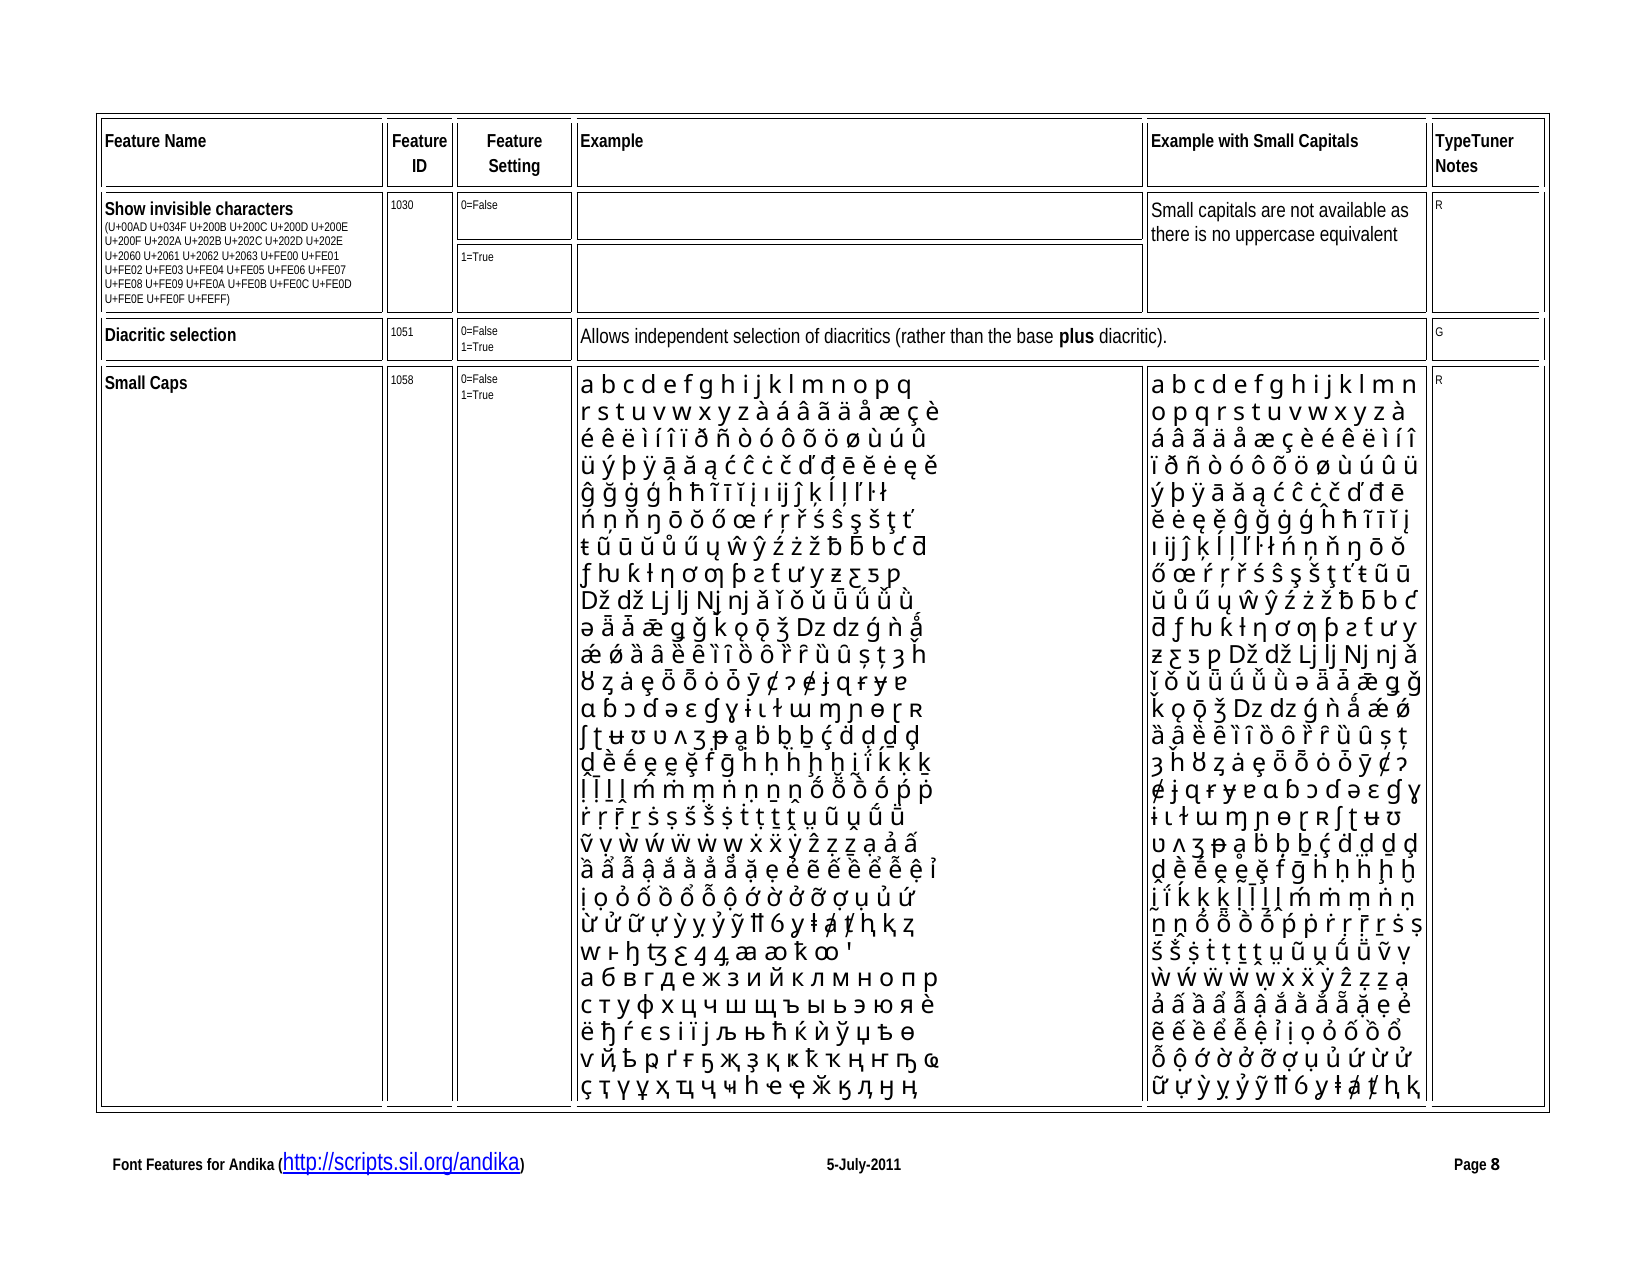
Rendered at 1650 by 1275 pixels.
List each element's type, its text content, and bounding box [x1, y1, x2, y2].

table_cell 1058 [384, 360, 454, 1106]
table_cell G [1429, 312, 1547, 360]
table_header TypeTuner Notes [1429, 114, 1547, 186]
table_cell ­ ͏ ​ ‌ ‍ ‎ ‏ ‪ ‫ ‬ ‭ ‮ ⁠ ⁡ ⁢ ⁣ ︀ ︁ ︂ ︃ ︄ ︅ ︆ ︇ ︈ ︉ ︊ ︋ ︌ ︍ ︎ ️ ﻿ [574, 186, 1144, 238]
table_cell ­ ͏ ​ ‌ ‍ ‎ ‏ ‪ ‫ ‬ ‭ ‮ ⁠ ⁡ ⁢ ⁣ ︀ ︁ ︂ ︃ ︄ ︅ ︆ ︇ ︈ ︉ ︊ ︋ ︌ ︍ ︎ ️ ﻿ [574, 239, 1144, 312]
table_header Example with Small Capitals [1145, 114, 1429, 186]
table_cell 0=False 1=True [455, 312, 574, 360]
table_cell Allows independent selection of diacritics (rather than the base plus diacritic). [574, 312, 1429, 360]
table_cell ­ ͏ ​ ‌ ‍ ‎ ‏ ‪ ‫ ‬ ‭ ‮ ⁠ ⁡ ⁢ ⁣ ︀ ︁ ︂ ︃ ︄ ︅ ︆ ︇ ︈ ︉ ︊ ︋ ︌ ︍ ︎ ️ ﻿ [578, 245, 1142, 312]
table_header Feature ID [384, 114, 454, 186]
table_cell 1=True [455, 239, 574, 312]
table_cell Small capitals are not available as there is no uppercase equivalent [1145, 186, 1429, 312]
table_cell R [1429, 360, 1547, 1106]
table_cell Diacritic selection [98, 312, 384, 360]
table_cell 1051 [384, 312, 454, 360]
table_cell 0=False [455, 186, 574, 238]
table_cell 0=False 1=True [455, 360, 574, 1106]
table_cell a b c d e f g h i j k l m n o p q r s t u v w x y z à á â ã ä å æ ç è é ê ë ì í î ï ð ñ ò ó ô õ ö ø ù ú û ü ý þ ÿ ā ă ą ć ĉ ċ č ď đ ē ĕ ė ę ě ĝ ğ ġ ģ ĥ ħ ĩ ī ĭ į ı ĳ ĵ ķ ĺ ļ ľ ŀ ł ń ņ ň ŋ ō ŏ ő œ ŕ ŗ ř ś ŝ ş š ţ ť ŧ ũ ū ŭ ů ű ų ŵ ŷ ź ż ž ƀ ƃ ƅ ƈ ƌ ƒ ƕ ƙ ƚ ƞ ơ ƣ ƥ ƨ ƭ ư ƴ ƶ ƹ ƽ ƿ ǅ ǆ ǈ ǉ ǋ ǌ ǎ ǐ ǒ ǔ ǖ ǘ ǚ ǜ ǝ ǟ ǡ ǣ ǥ ǧ ǩ ǫ ǭ ǯ ǲ ǳ ǵ ǹ ǻ ǽ ǿ ȁ ȃ ȅ ȇ ȉ ȋ ȍ ȏ ȑ ȓ ȕ ȗ ș ț ȝ ȟ ȣ ȥ ȧ ȩ ȫ ȭ ȯ ȱ ȳ ȼ ɂ ɇ ɉ ɋ ɍ ɏ ɐ ɑ ɓ ɔ ɗ ə ɛ ɠ ɣ ɨ ɩ ɫ ɯ ɱ ɲ ɵ ɽ ʀ ʃ ʈ ʉ ʊ ʋ ʌ ʒ ᵽ ḁ ḃ ḅ ḇ ḉ ḋ ḍ ḏ ḑ ḓ ḕ ḗ ḙ ḛ ḝ ḟ ḡ ḣ ḥ ḧ ḩ ḫ ḭ ḯ ḱ ḳ ḵ ḷ ḹ ḻ ḽ ḿ ṁ ṃ ṅ ṇ ṉ ṋ ṍ ṏ ṑ ṓ ṕ ṗ ṙ ṛ ṝ ṟ ṡ ṣ ṥ ṧ ṩ ṫ ṭ ṯ ṱ ṳ ṵ ṷ ṹ ṻ ṽ ṿ ẁ ẃ ẅ ẇ ẉ ẋ ẍ ẏ ẑ ẓ ẕ ạ ả ấ ầ ẩ ẫ ậ ắ ằ ẳ ẵ ặ ẹ ẻ ẽ ế ề ể ễ ệ ỉ ị ọ ỏ ố ồ ổ ỗ ộ ớ ờ ở ỡ ợ ụ ủ ứ ừ ử ữ ự ỳ ỵ ỷ ỹ ỻ ỽ ỿ ⱡ ⱥ ⱦ ⱨ ⱪ [1145, 360, 1429, 1106]
table_cell ­ ͏ ​ ‌ ‍ ‎ ‏ ‪ ‫ ‬ ‭ ‮ ⁠ ⁡ ⁢ ⁣ ︀ ︁ ︂ ︃ ︄ ︅ ︆ ︇ ︈ ︉ ︊ ︋ ︌ ︍ ︎ ️ ﻿ [578, 193, 1142, 238]
table_header Feature Name [98, 114, 384, 186]
table_cell Show invisible characters (U+00AD U+034F U+200B U+200C U+200D U+200E U+200F U+202A U+202B U+202C U+202D U+202E U+2060 U+2061 U+2062 U+2063 U+FE00 U+FE01 U+FE02 U+FE03 U+FE04 U+FE05 U+FE06 U+FE07 U+FE08 U+FE09 U+FE0A U+FE0B U+FE0C U+FE0D U+FE0E U+FE0F U+FEFF) [98, 186, 384, 312]
table_cell Small Caps [98, 360, 384, 1106]
table_header Feature Setting [455, 114, 574, 186]
table_cell a b c d e f g h i j k l m n o p q r s t u v w x y z à á â ã ä å æ ç è é ê ë ì í î ï ð ñ ò ó ô õ ö ø ù ú û ü ý þ ÿ ā ă ą ć ĉ ċ č ď đ ē ĕ ė ę ě ĝ ğ ġ ģ ĥ ħ ĩ ī ĭ į ı ĳ ĵ ķ ĺ ļ ľ ŀ ł ń ņ ň ŋ ō ŏ ő œ ŕ ŗ ř ś ŝ ş š ţ ť ŧ ũ ū ŭ ů ű ų ŵ ŷ ź ż ž ƀ ƃ ƅ ƈ ƌ ƒ ƕ ƙ ƚ ƞ ơ ƣ ƥ ƨ ƭ ư ƴ ƶ ƹ ƽ ƿ ǅ ǆ ǈ ǉ ǋ ǌ ǎ ǐ ǒ ǔ ǖ ǘ ǚ ǜ ǝ ǟ ǡ ǣ ǥ ǧ ǩ ǫ ǭ ǯ ǲ ǳ ǵ ǹ ǻ ǽ ǿ ȁ ȃ ȅ ȇ ȉ ȋ ȍ ȏ ȑ ȓ ȕ ȗ ș ț ȝ ȟ ȣ ȥ ȧ ȩ ȫ ȭ ȯ ȱ ȳ ȼ ɂ ɇ ɉ ɋ ɍ ɏ ɐ ɑ ɓ ɔ ɗ ə ɛ ɠ ɣ ɨ ɩ ɫ ɯ ɱ ɲ ɵ ɽ ʀ ʃ ʈ ʉ ʊ ʋ ʌ ʒ ᵽ ḁ ḃ ḅ ḇ ḉ ḋ ḍ ḏ ḑ ḓ ḕ ḗ ḙ ḛ ḝ ḟ ḡ ḣ ḥ ḧ ḩ ḫ ḭ ḯ ḱ ḳ ḵ ḷ ḹ ḻ ḽ ḿ ṁ ṃ ṅ ṇ ṉ ṋ ṍ ṏ ṑ ṓ ṕ ṗ ṙ ṛ ṝ ṟ ṡ ṣ ṥ ṧ ṩ ṫ ṭ ṯ ṱ ṳ ṵ ṷ ṹ ṻ ṽ ṿ ẁ ẃ ẅ ẇ ẉ ẋ ẍ ẏ ẑ ẓ ẕ ạ ả ấ ầ ẩ ẫ ậ ắ ằ ẳ ẵ ặ ẹ ẻ ẽ ế ề ể ễ ệ ỉ ị ọ ỏ ố ồ ổ ỗ ộ ớ ờ ở ỡ ợ ụ ủ ứ ừ ử ữ ự ỳ ỵ ỷ ỹ ỻ ỽ ỿ ⱡ ⱥ ⱦ ⱨ ⱪ ⱬ ⱳ ⱶ ꜧ ꜩ ꜫ ꜭ ꜯ ꜳ ꜵ ꝁ ꝏ ꞌ а б в г д е ж з и й к л м н о п р с т у ф х ц ч ш щ ъ ы ь э ю я ѐ ё ђ ѓ є ѕ і ї ј љ њ ћ ќ ѝ ў џ ѣ ѳ ѵ ҋ ҍ ҏ ґ ғ ҕ җ ҙ қ ҝ ҟ ҡ ң ҥ ҧ ҩ ҫ ҭ ү ұ ҳ ҵ ҷ ҹ һ ҽ ҿ ӂ ӄ ӆ ӈ ӊ [574, 360, 1144, 1106]
table_cell 1030 [384, 186, 454, 312]
table_header Example [574, 114, 1144, 186]
table_cell R [1429, 186, 1547, 312]
